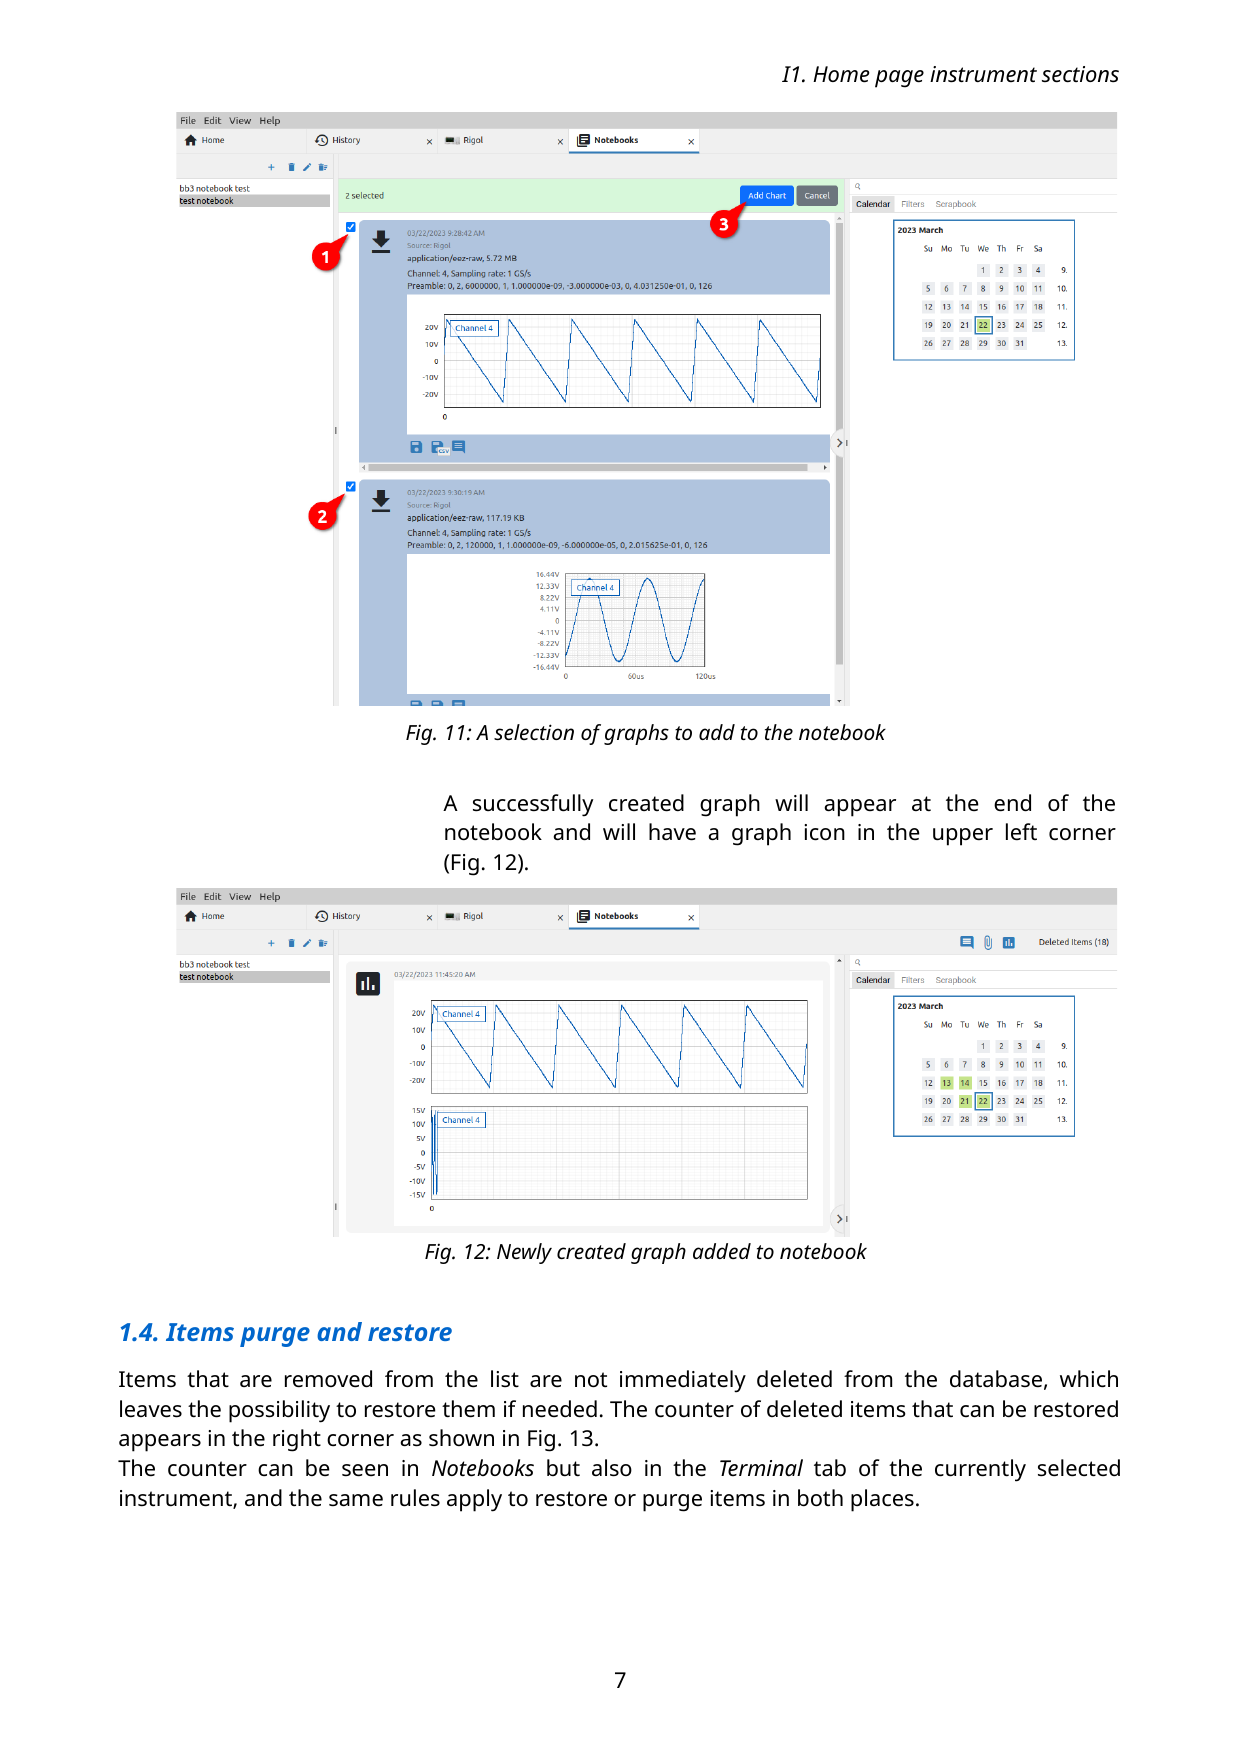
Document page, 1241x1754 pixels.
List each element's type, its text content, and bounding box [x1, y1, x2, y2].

table_cell [171, 883, 1123, 1288]
table_cell [118, 107, 171, 782]
table_cell A successfully created graph will appear at the end of the notebook and will have a graph icon in the upper left corner (Fig. 12). [438, 782, 1123, 883]
table_cell [118, 883, 171, 1288]
picture [176, 112, 1118, 706]
table_cell [118, 782, 171, 883]
subtitle Items purge and restore [118, 1315, 1122, 1349]
picture [176, 888, 1118, 1237]
text The counter can be seen in Notebooks but also in the Terminal tab of the currently selected instrument, and the same rules apply to restore or purge items in both places. [118, 1453, 1122, 1513]
table_cell [171, 782, 438, 883]
text Items that are removed from the list are not immediately deleted from the database, which leaves the possibility to restore them if needed. The counter of deleted items that can be restored appears in the right corner as shown in Fig. 13. [118, 1364, 1122, 1453]
table_cell [171, 107, 1123, 782]
